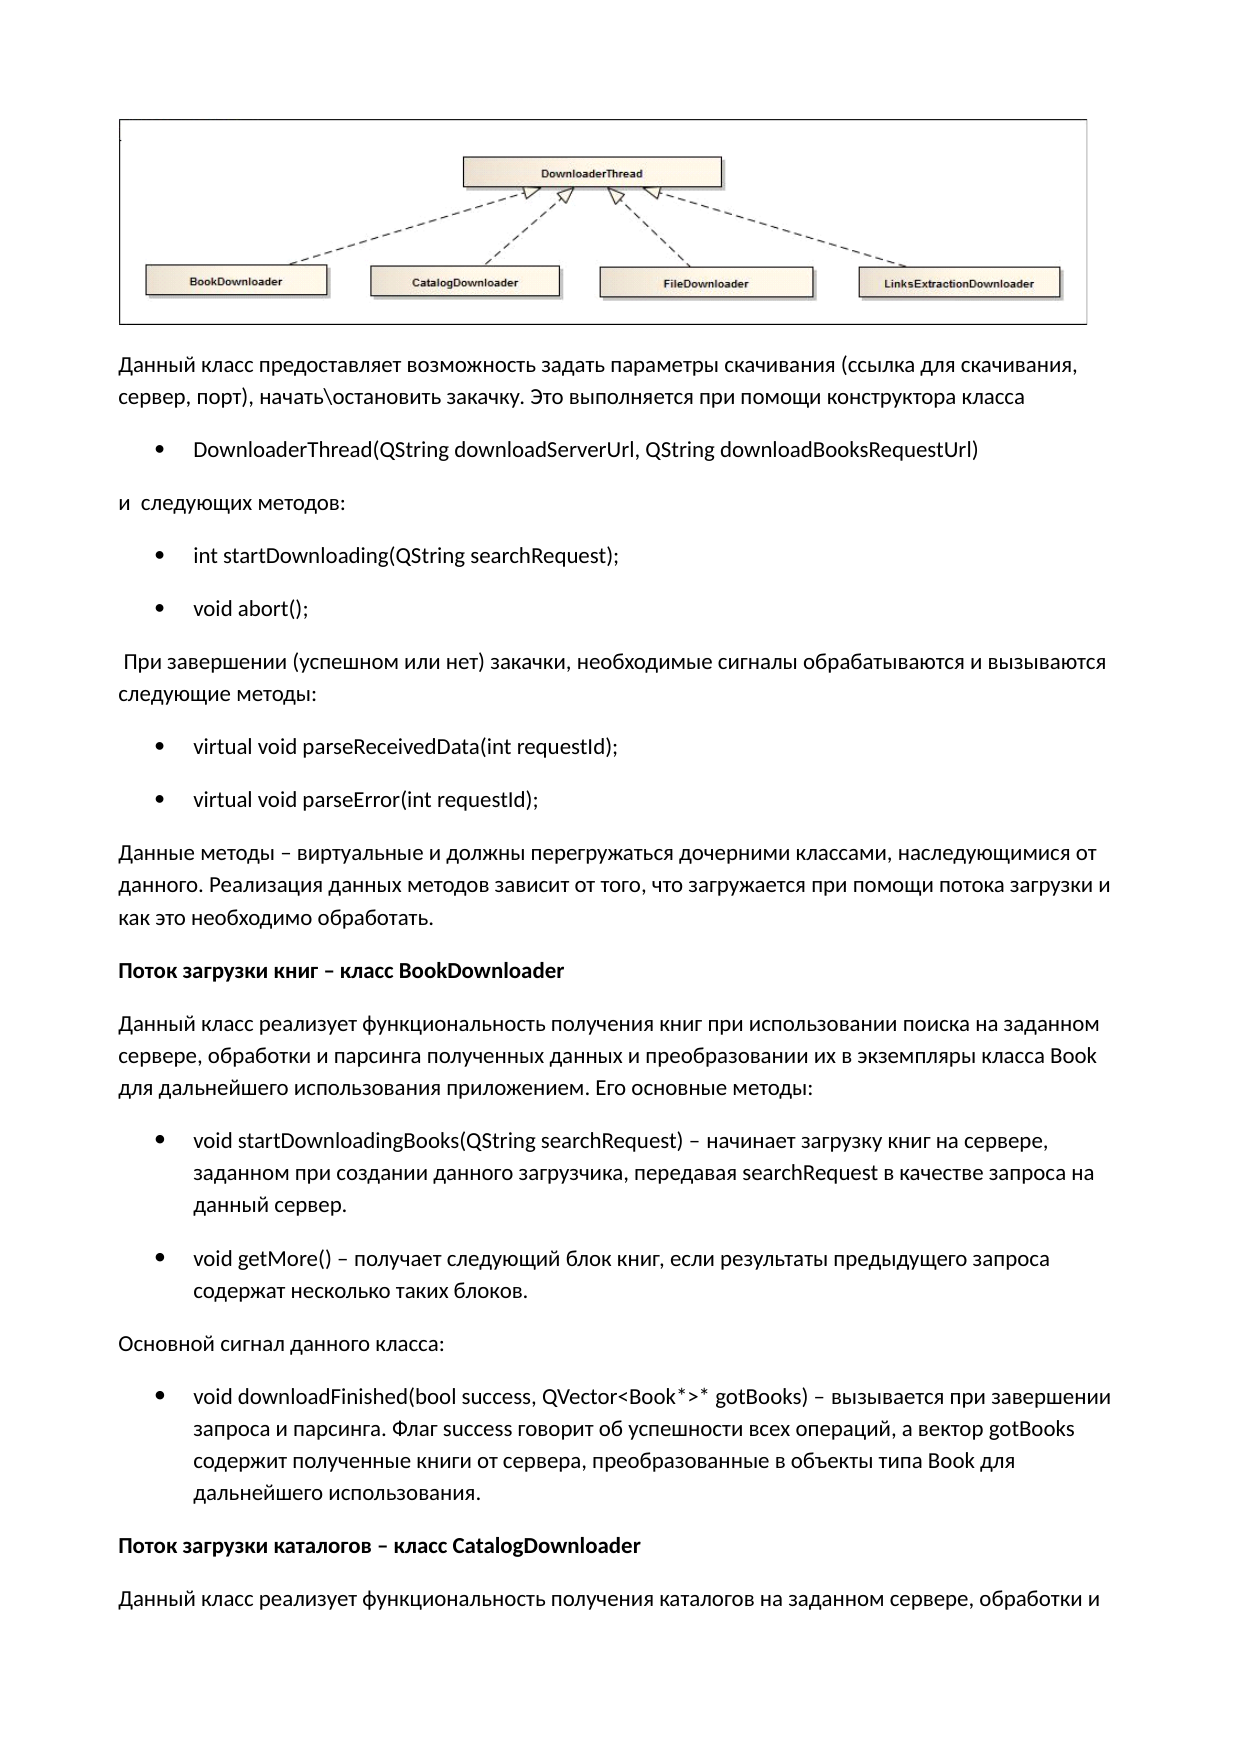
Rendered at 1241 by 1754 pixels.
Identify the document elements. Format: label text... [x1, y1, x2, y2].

list void startDownloadingBooks(QString searchRequest) – начинает загрузку книг на сервере, заданном при создании данного загрузчика, передавая searchRequest в качестве запроса на данный сервер. [156, 1126, 1122, 1219]
text Поток загрузки книг – класс BookDownloader [118, 956, 1122, 984]
list DownloaderThread(QString downloadServerUrl, QString downloadBooksRequestUrl) [156, 435, 1122, 463]
text Данный класс реализует функциональность получения книг при использовании поиска на заданном сервере, обработки и парсинга полученных данных и преобразовании их в экземпляры класса Book для дальнейшего использования приложением. Его основные методы: [118, 1009, 1122, 1101]
list void getMore() – получает следующий блок книг, если результаты предыдущего запроса содержат несколько таких блоков. [156, 1244, 1122, 1304]
list int startDownloading(QString searchRequest); [156, 541, 1122, 569]
text При завершении (успешном или нет) закачки, необходимые сигналы обрабатываются и вызываются следующие методы: [118, 647, 1122, 707]
text Данный класс реализует функциональность получения каталогов на заданном сервере, обработки и [118, 1584, 1122, 1612]
list virtual void parseReceivedData(int requestId); [156, 732, 1122, 760]
list void downloadFinished(bool success, QVector<Book*>* gotBooks) – вызывается при завершении запроса и парсинга. Флаг success говорит об успешности всех операций, а вектор gotBooks содержит полученные книги от сервера, преобразованные в объекты типа Book для дальнейшего использования. [156, 1382, 1122, 1506]
text Основной сигнал данного класса: [118, 1329, 1122, 1357]
list void abort(); [156, 594, 1122, 622]
text Поток загрузки каталогов – класс CatalogDownloader [118, 1531, 1122, 1559]
text Данный класс предоставляет возможность задать параметры скачивания (ссылка для скачивания, сервер, порт), начать\остановить закачку. Это выполняется при помощи конструктора класса [118, 350, 1122, 410]
text Данные методы – виртуальные и должны перегружаться дочерними классами, наследующимися от данного. Реализация данных методов зависит от того, что загружается при помощи потока загрузки и как это необходимо обработать. [118, 838, 1122, 931]
text и следующих методов: [118, 488, 1122, 516]
list virtual void parseError(int requestId); [156, 785, 1122, 813]
